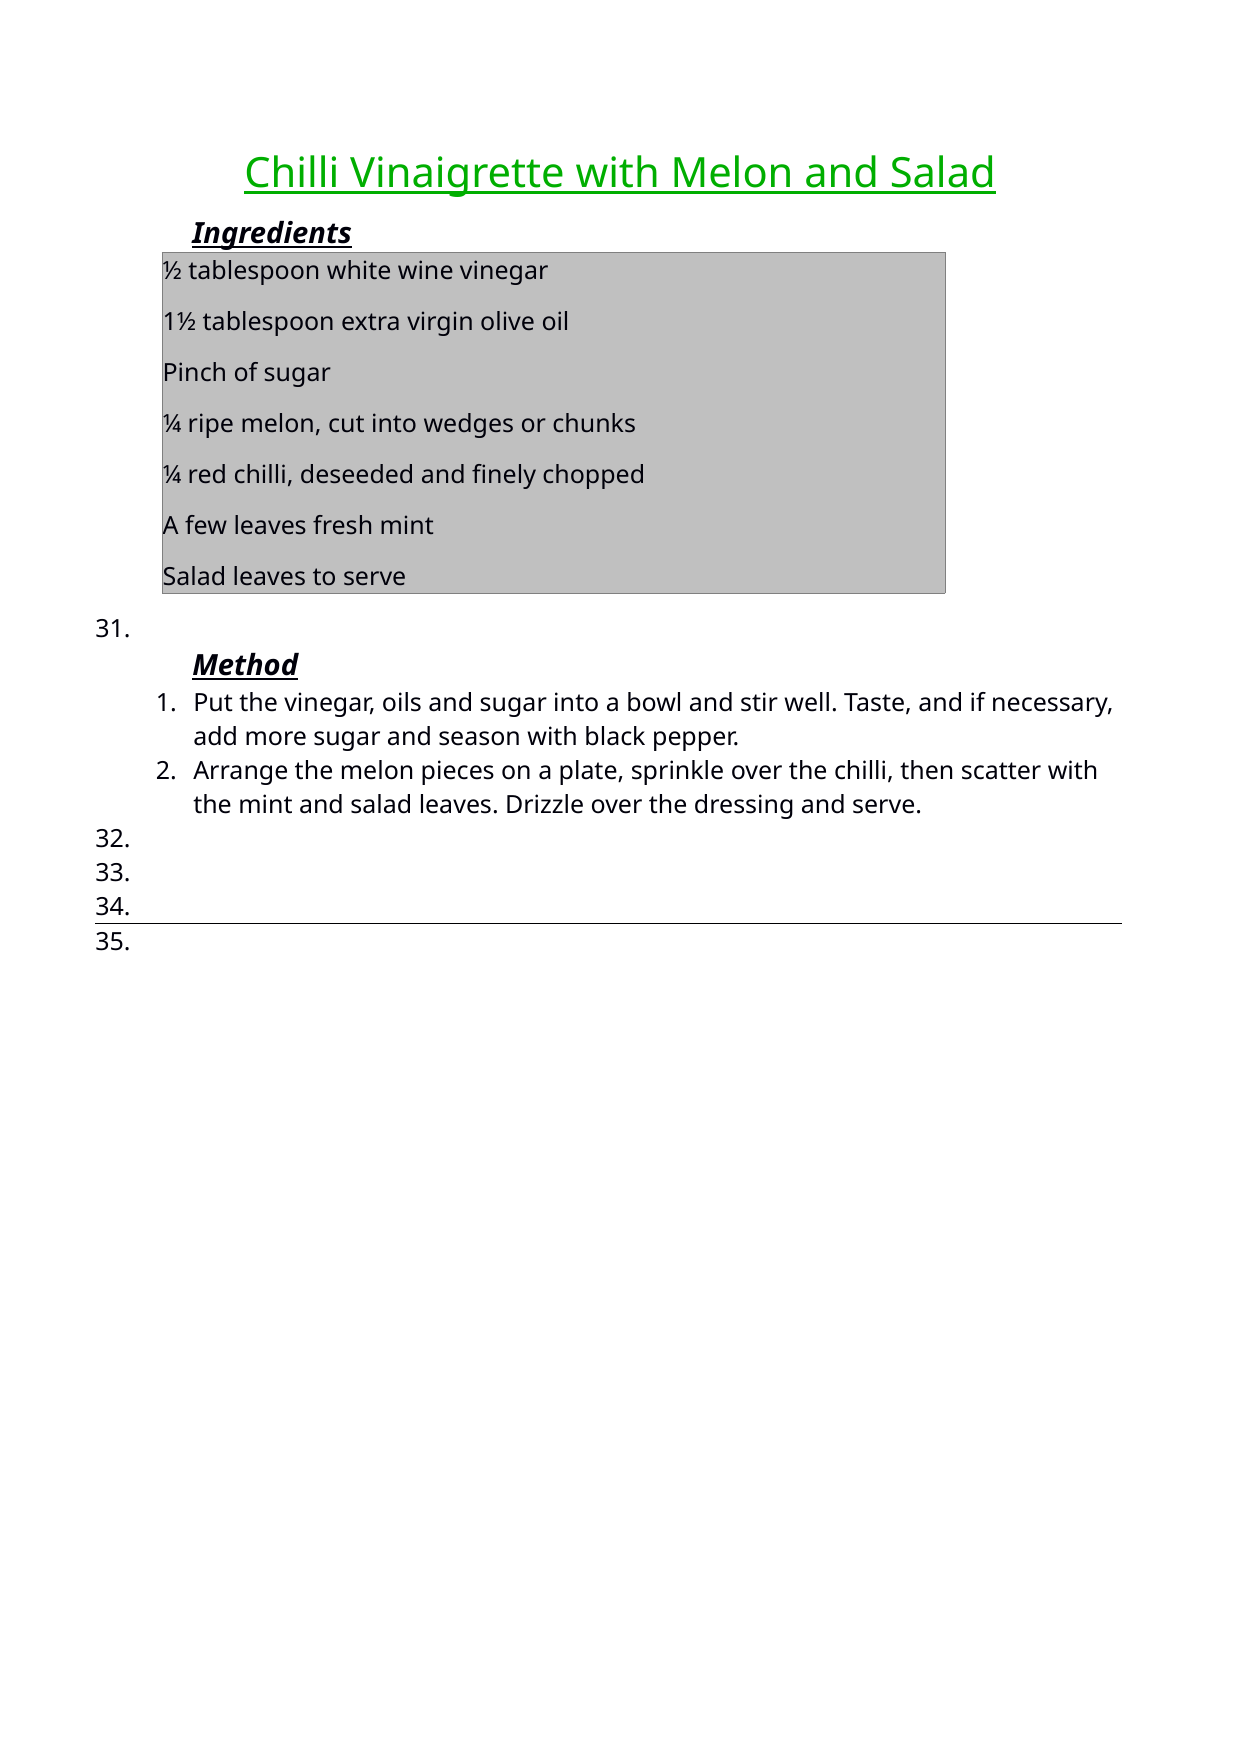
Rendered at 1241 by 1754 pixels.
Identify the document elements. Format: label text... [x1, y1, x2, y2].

text ¼ ripe melon, cut into wedges or chunks [163, 405, 945, 440]
text ½ tablespoon white wine vinegar [163, 253, 945, 287]
list Arrange the melon pieces on a plate, sprinkle over the chilli, then scatter with the mint and salad leaves. Drizzle over the dressing and serve. [156, 752, 1122, 820]
text A few leaves fresh mint [163, 507, 945, 542]
subtitle Ingredients [192, 212, 1122, 252]
subtitle Method [192, 644, 1122, 684]
text Salad leaves to serve [163, 558, 945, 593]
text ¼ red chilli, deseeded and finely chopped [163, 456, 945, 491]
text Pinch of sugar [163, 354, 945, 389]
subtitle Chilli Vinaigrette with Melon and Salad [118, 143, 1122, 200]
text 1½ tablespoon extra virgin olive oil [163, 303, 945, 338]
list Put the vinegar, oils and sugar into a bowl and stir well. Taste, and if necessary, add more sugar and season with black pepper. [156, 684, 1122, 752]
